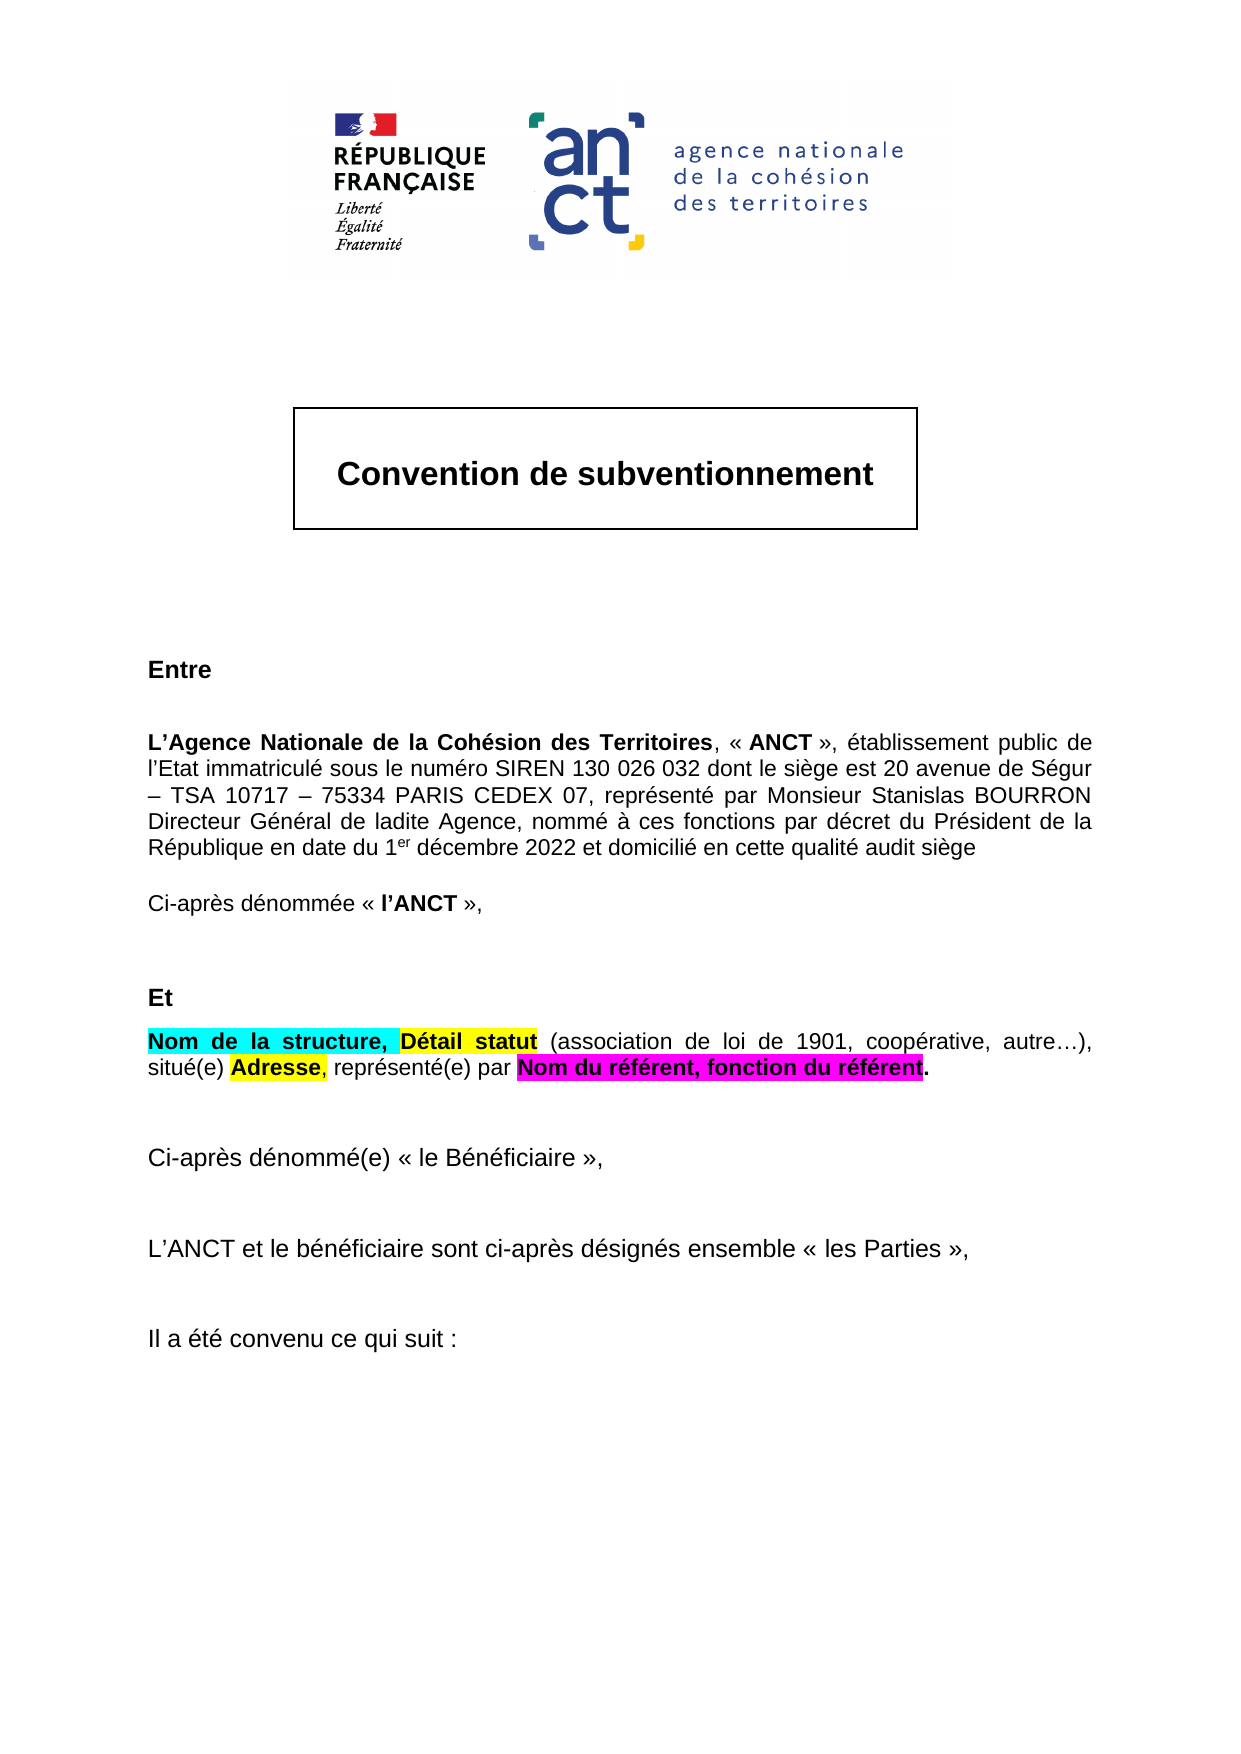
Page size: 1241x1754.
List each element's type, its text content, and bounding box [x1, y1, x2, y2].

text Il a été convenu ce qui suit : [148, 1324, 1093, 1353]
text Entre [148, 655, 1093, 683]
picture [286, 73, 954, 284]
text L’ANCT et le bénéficiaire sont ci-après désignés ensemble « les Parties », [148, 1233, 1093, 1262]
text Convention de subventionnement [310, 454, 901, 492]
text Ci-après dénommé(e) « le Bénéficiaire », [148, 1143, 1093, 1171]
text Nom de la structure, Détail statut (association de loi de 1901, coopérative, autre…), situé(e) Adresse, représenté(e) par Nom du référent, fonction du référent. [148, 1028, 1093, 1081]
text L’Agence Nationale de la Cohésion des Territoires, « ANCT », établissement public de l’Etat immatriculé sous le numéro SIREN 130 026 032 dont le siège est 20 avenue de Ségur – TSA 10717 – 75334 PARIS CEDEX 07, représenté par Monsieur Stanislas BOURRON Directeur Général de ladite Agence, nommé à ces fonctions par décret du Président de la République en date du 1er décembre 2022 et domicilié en cette qualité audit siège [148, 700, 1093, 861]
text Ci-après dénommée « l’ANCT », [148, 890, 1093, 916]
text Et [148, 982, 1093, 1011]
